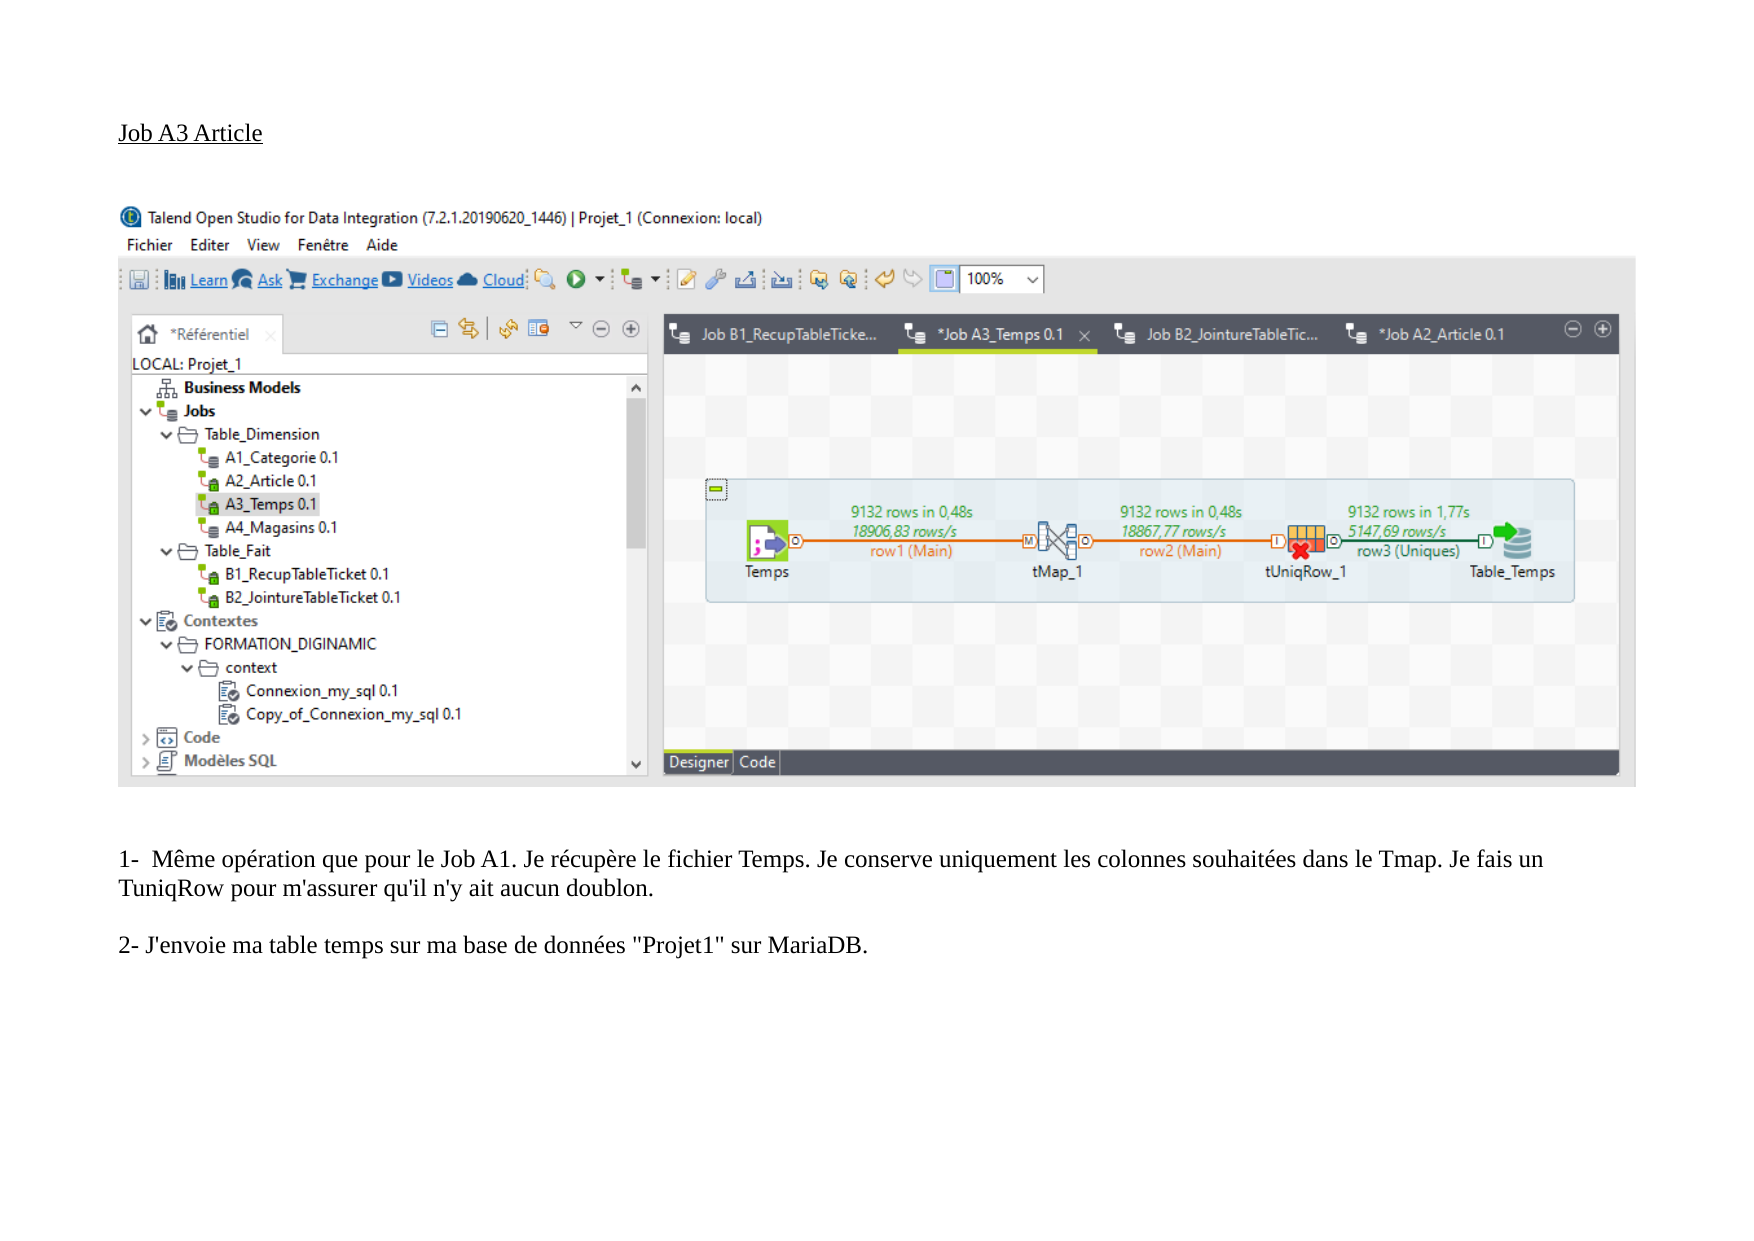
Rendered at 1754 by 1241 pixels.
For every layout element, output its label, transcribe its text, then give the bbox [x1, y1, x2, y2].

picture [118, 204, 1636, 787]
text Job A3 Article [118, 118, 1636, 147]
text 1- Même opération que pour le Job A1. Je récupère le fichier Temps. Je conserve uniquement les colonnes souhaitées dans le Tmap. Je fais un TuniqRow pour m'assurer qu'il n'y ait aucun doublon. [118, 844, 1636, 902]
text 2- J'envoie ma table temps sur ma base de données "Projet1" sur MariaDB. [118, 930, 1636, 959]
